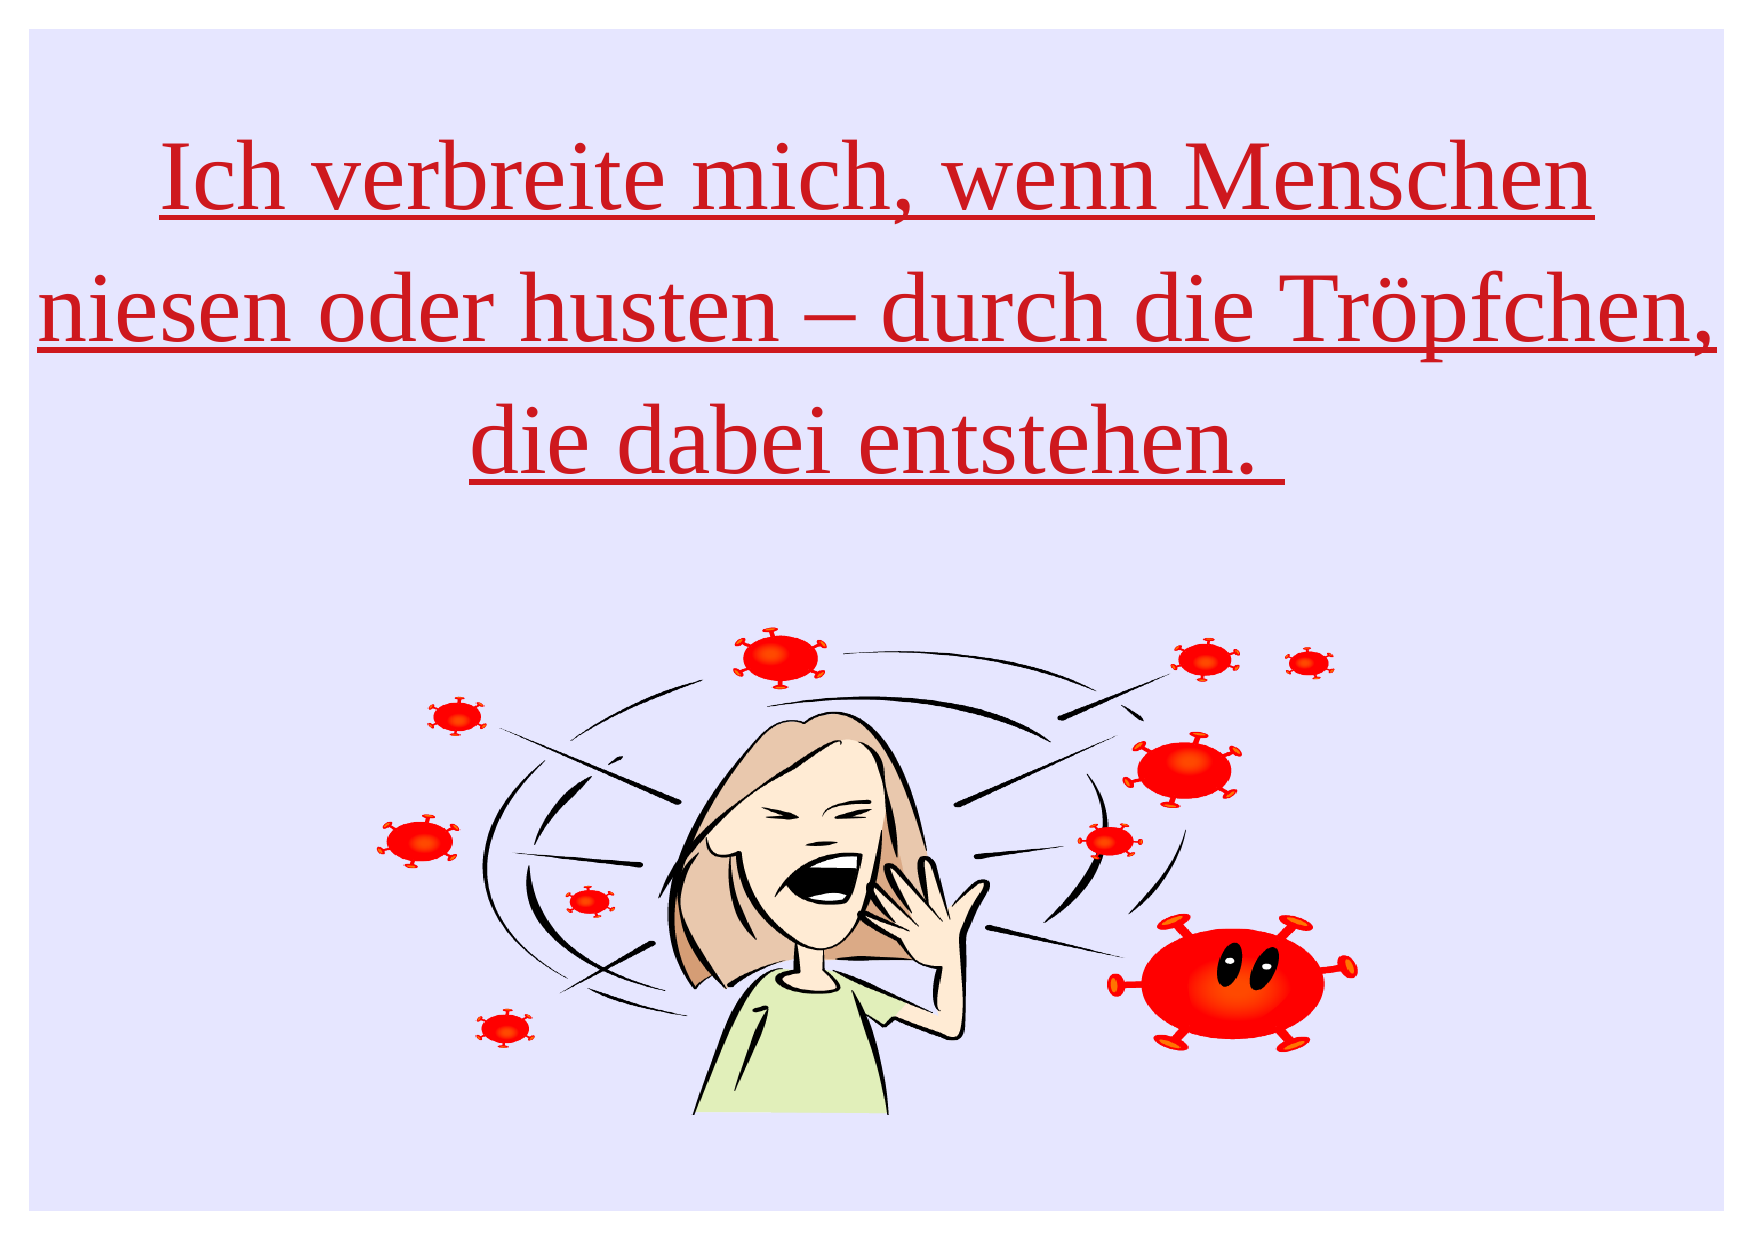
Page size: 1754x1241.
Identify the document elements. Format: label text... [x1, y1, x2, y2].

picture [317, 599, 1437, 1115]
text Ich verbreite mich, wenn Menschen niesen oder husten – durch die Tröpfchen, die dabei entstehen. [29, 116, 1724, 495]
